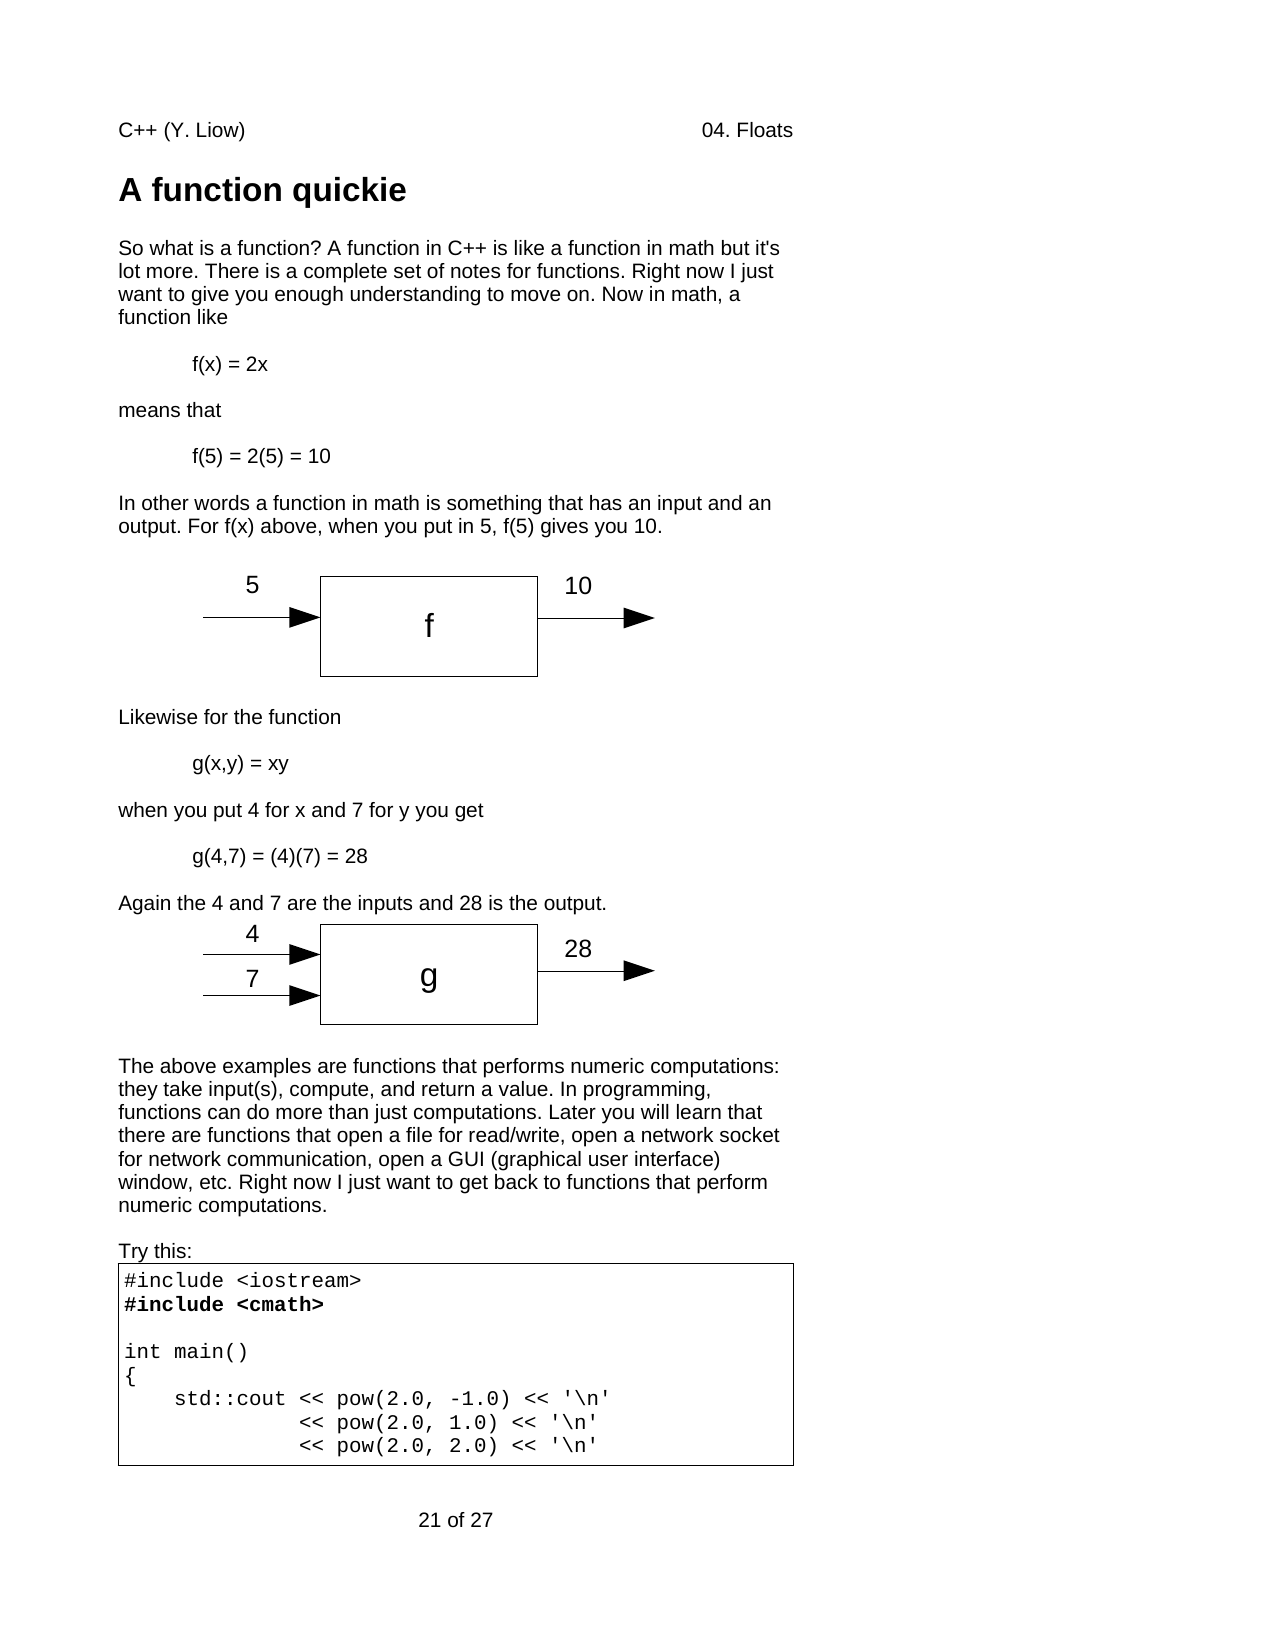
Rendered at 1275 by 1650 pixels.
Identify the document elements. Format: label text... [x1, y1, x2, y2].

text In other words a function in math is something that has an input and an output. For f(x) above, when you put in 5, f(5) gives you 10. [118, 492, 793, 538]
text means that [118, 399, 793, 422]
text A function quickie [118, 171, 793, 208]
table_header #include <iostream> #include <cmath> int main() { std::cout << pow(2.0, -1.0) << '\n' << pow(2.0, 1.0) << '\n' << pow(2.0, 2.0) << '\n' [119, 1264, 793, 1465]
text So what is a function? A function in C++ is like a function in math but it's lot more. There is a complete set of notes for functions. Right now I just want to give you enough understanding to move on. Now in math, a function like [118, 236, 793, 329]
text Likewise for the function [118, 706, 793, 729]
text Again the 4 and 7 are the inputs and 28 is the output. [118, 891, 793, 914]
text f(5) = 2(5) = 10 [118, 445, 793, 468]
text g(4,7) = (4)(7) = 28 [118, 845, 793, 868]
text f(x) = 2x [118, 352, 793, 375]
text when you put 4 for x and 7 for y you get [118, 798, 793, 822]
text g(x,y) = xy [118, 752, 793, 775]
text The above examples are functions that performs numeric computations: they take input(s), compute, and return a value. In programming, functions can do more than just computations. Later you will learn that there are functions that open a file for read/write, open a network socket for network communication, open a GUI (graphical user interface) window, etc. Right now I just want to get back to functions that perform numeric computations. [118, 1054, 793, 1217]
text Try this: [118, 1240, 793, 1263]
